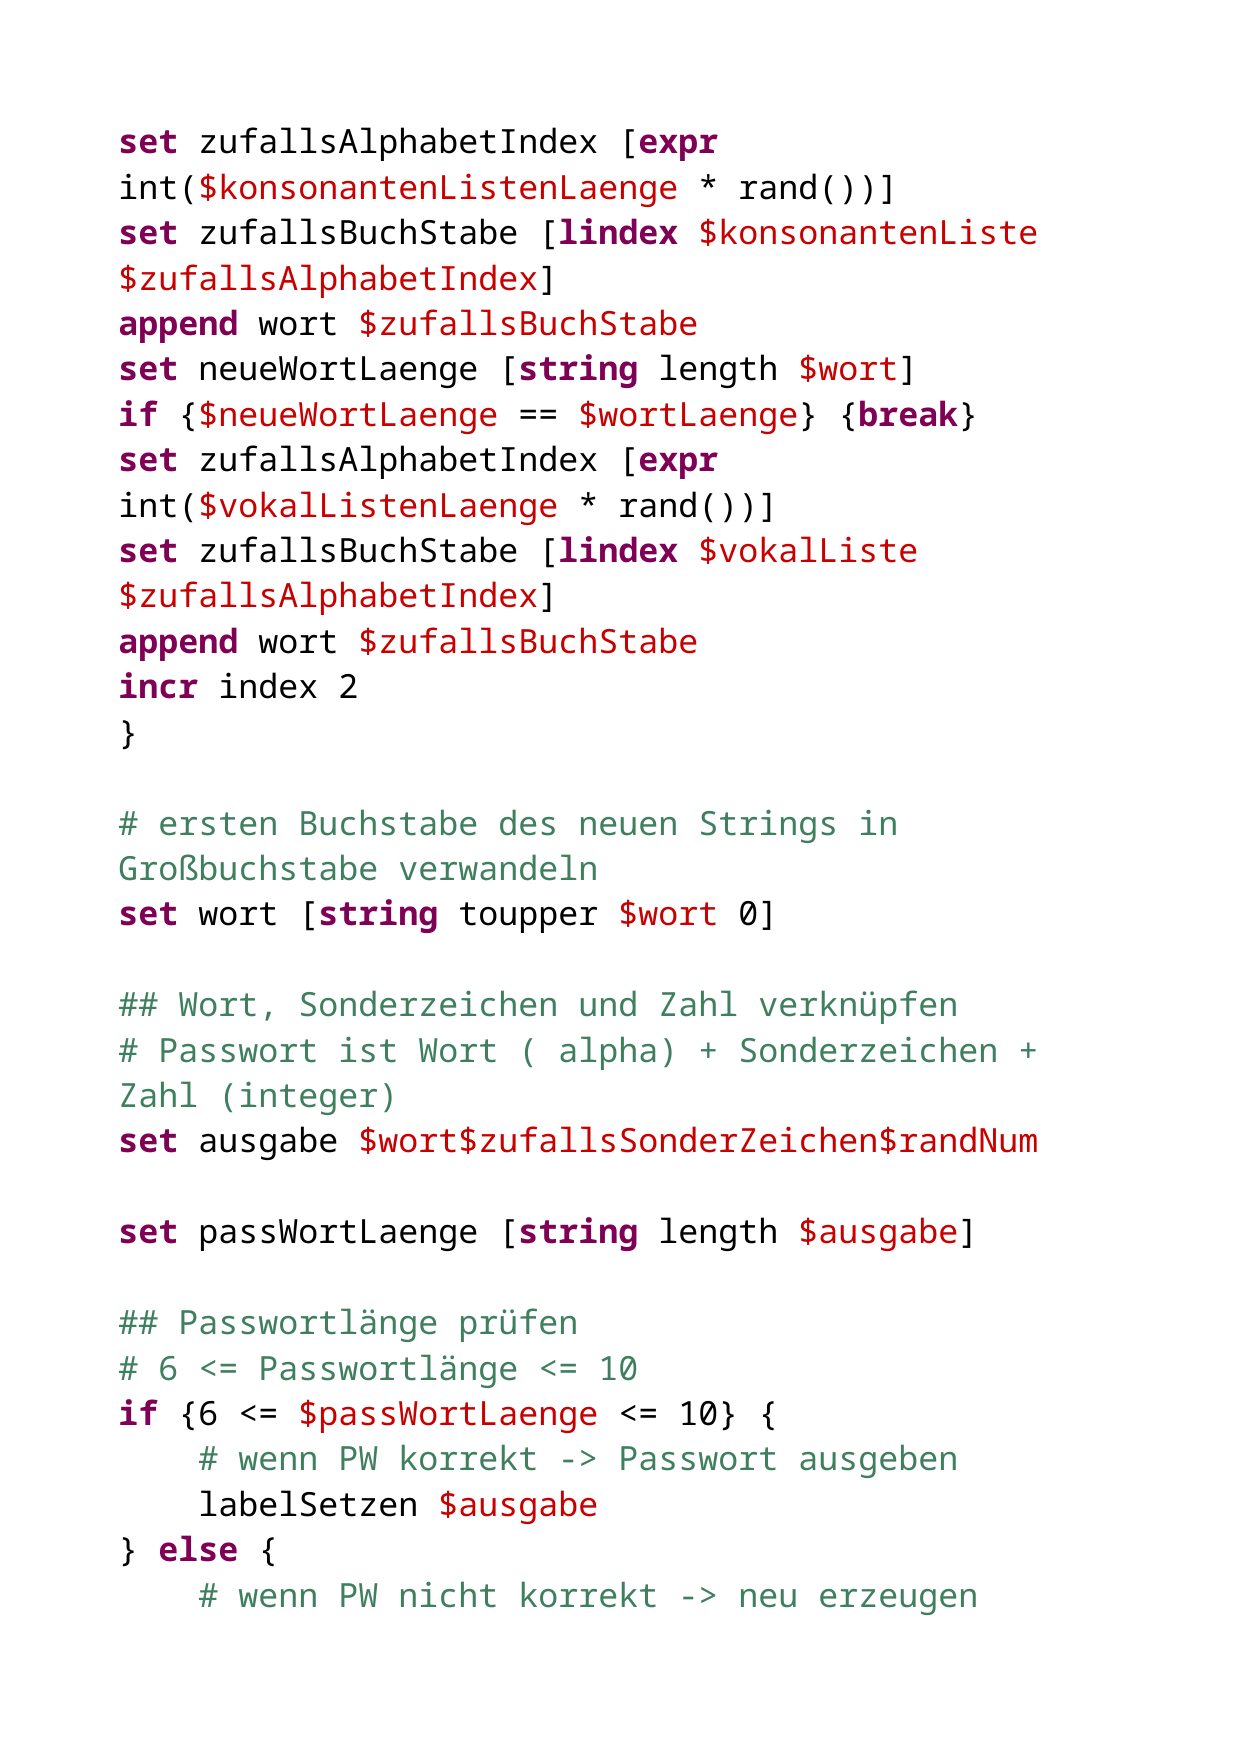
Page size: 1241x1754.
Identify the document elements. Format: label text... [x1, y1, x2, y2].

text if {6 <= $passWortLaenge <= 10} { [118, 1390, 1122, 1435]
text # Passwort ist Wort ( alpha) + Sonderzeichen + Zahl (integer) [118, 1026, 1122, 1117]
text incr index 2 [118, 663, 1122, 708]
text append wort $zufallsBuchStabe [118, 618, 1122, 663]
text set zufallsBuchStabe [lindex $konsonantenListe $zufallsAlphabetIndex] [118, 209, 1122, 300]
text ## Wort, Sonderzeichen und Zahl verknüpfen [118, 981, 1122, 1026]
text # 6 <= Passwortlänge <= 10 [118, 1344, 1122, 1390]
text set zufallsAlphabetIndex [expr int($vokalListenLaenge * rand())] [118, 436, 1122, 527]
text set zufallsBuchStabe [lindex $vokalListe $zufallsAlphabetIndex] [118, 527, 1122, 618]
text append wort $zufallsBuchStabe [118, 300, 1122, 345]
text # ersten Buchstabe des neuen Strings in Großbuchstabe verwandeln [118, 799, 1122, 890]
text # wenn PW korrekt -> Passwort ausgeben [118, 1435, 1122, 1481]
text set passWortLaenge [string length $ausgabe] [118, 1208, 1122, 1253]
text labelSetzen $ausgabe [118, 1481, 1122, 1526]
text } [118, 708, 1122, 754]
text set neueWortLaenge [string length $wort] [118, 345, 1122, 391]
text set ausgabe $wort$zufallsSonderZeichen$randNum [118, 1117, 1122, 1163]
text } else { [118, 1526, 1122, 1571]
text set zufallsAlphabetIndex [expr int($konsonantenListenLaenge * rand())] [118, 118, 1122, 209]
text ## Passwortlänge prüfen [118, 1299, 1122, 1344]
text if {$neueWortLaenge == $wortLaenge} {break} [118, 391, 1122, 436]
text set wort [string toupper $wort 0] [118, 890, 1122, 936]
text # wenn PW nicht korrekt -> neu erzeugen [118, 1571, 1122, 1617]
